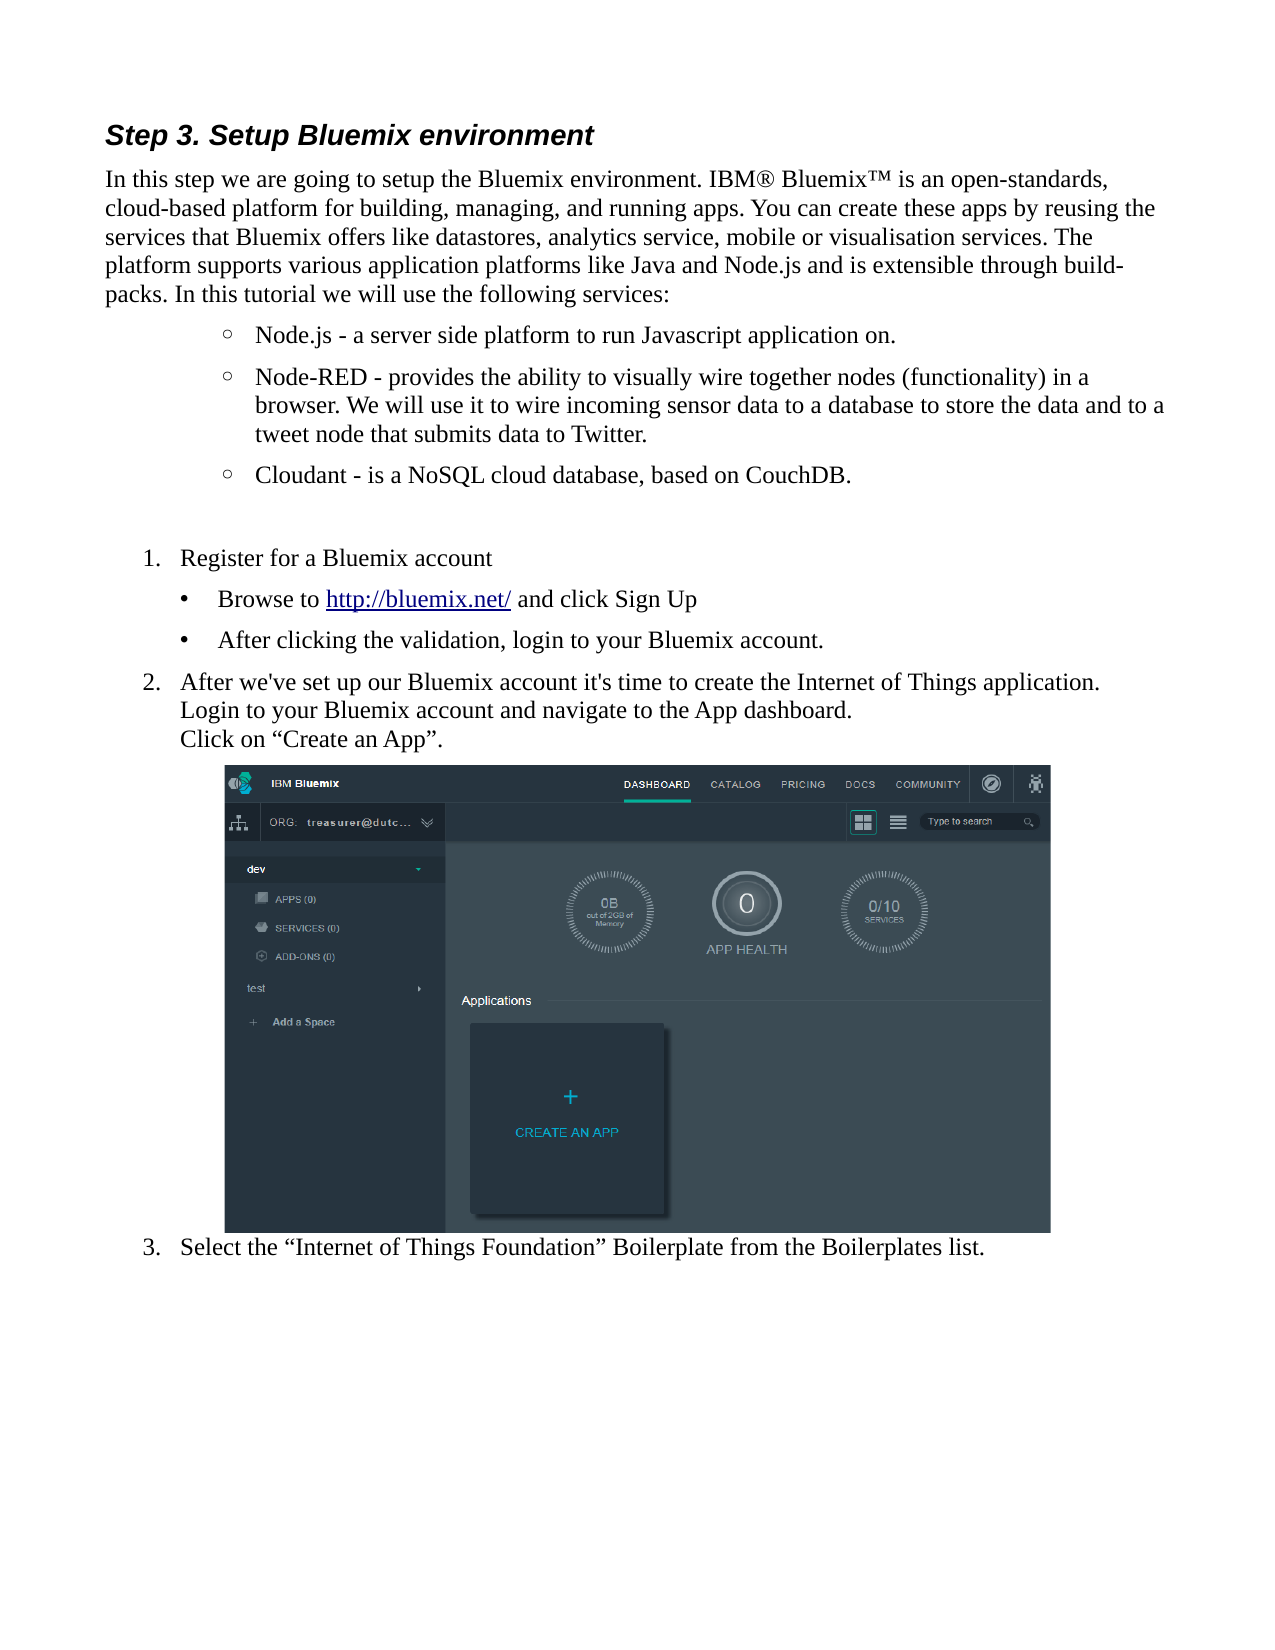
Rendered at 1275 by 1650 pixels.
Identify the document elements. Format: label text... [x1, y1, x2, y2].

list After clicking the validation, login to your Bluemix account. [180, 625, 1170, 654]
subtitle Step 3. Setup Bluemix environment [105, 118, 1170, 152]
list Node-RED - provides the ability to visually wire together nodes (functionality) in a browser. We will use it to wire incoming sensor data to a database to store the data and to a tweet node that submits data to Twitter. [217, 362, 1170, 448]
list Node.js - a server side platform to run Javascript application on. [217, 320, 1170, 349]
list ​­Select the “Internet of Things Foundation” Boilerplate from the Boilerplates list. [142, 1225, 1170, 1261]
list After we've set up our Bluemix account it's time to create the Internet of Things application. Login to your Bluemix account and navigate to the App dashboard. Click on “Create an App”. [142, 667, 1170, 753]
picture [224, 765, 1051, 1233]
list Cloudant - is a NoSQL cloud database, based on CouchDB. [217, 460, 1170, 489]
list Browse to http://bluemix.net/ and click Sign Up [180, 584, 1170, 613]
text In this step we are going to setup the Bluemix environment. IBM® Bluemix™ is an open-standards, cloud-based platform for building, managing, and running apps. You can create these apps by reusing the services that Bluemix offers like datastores, analytics service, mobile or visualisation services. The platform supports various application platforms like Java and Node.js and is extensible through build-packs. In this tutorial we will use the following services: [105, 164, 1170, 308]
list Register for a Bluemix account [142, 543, 1170, 572]
